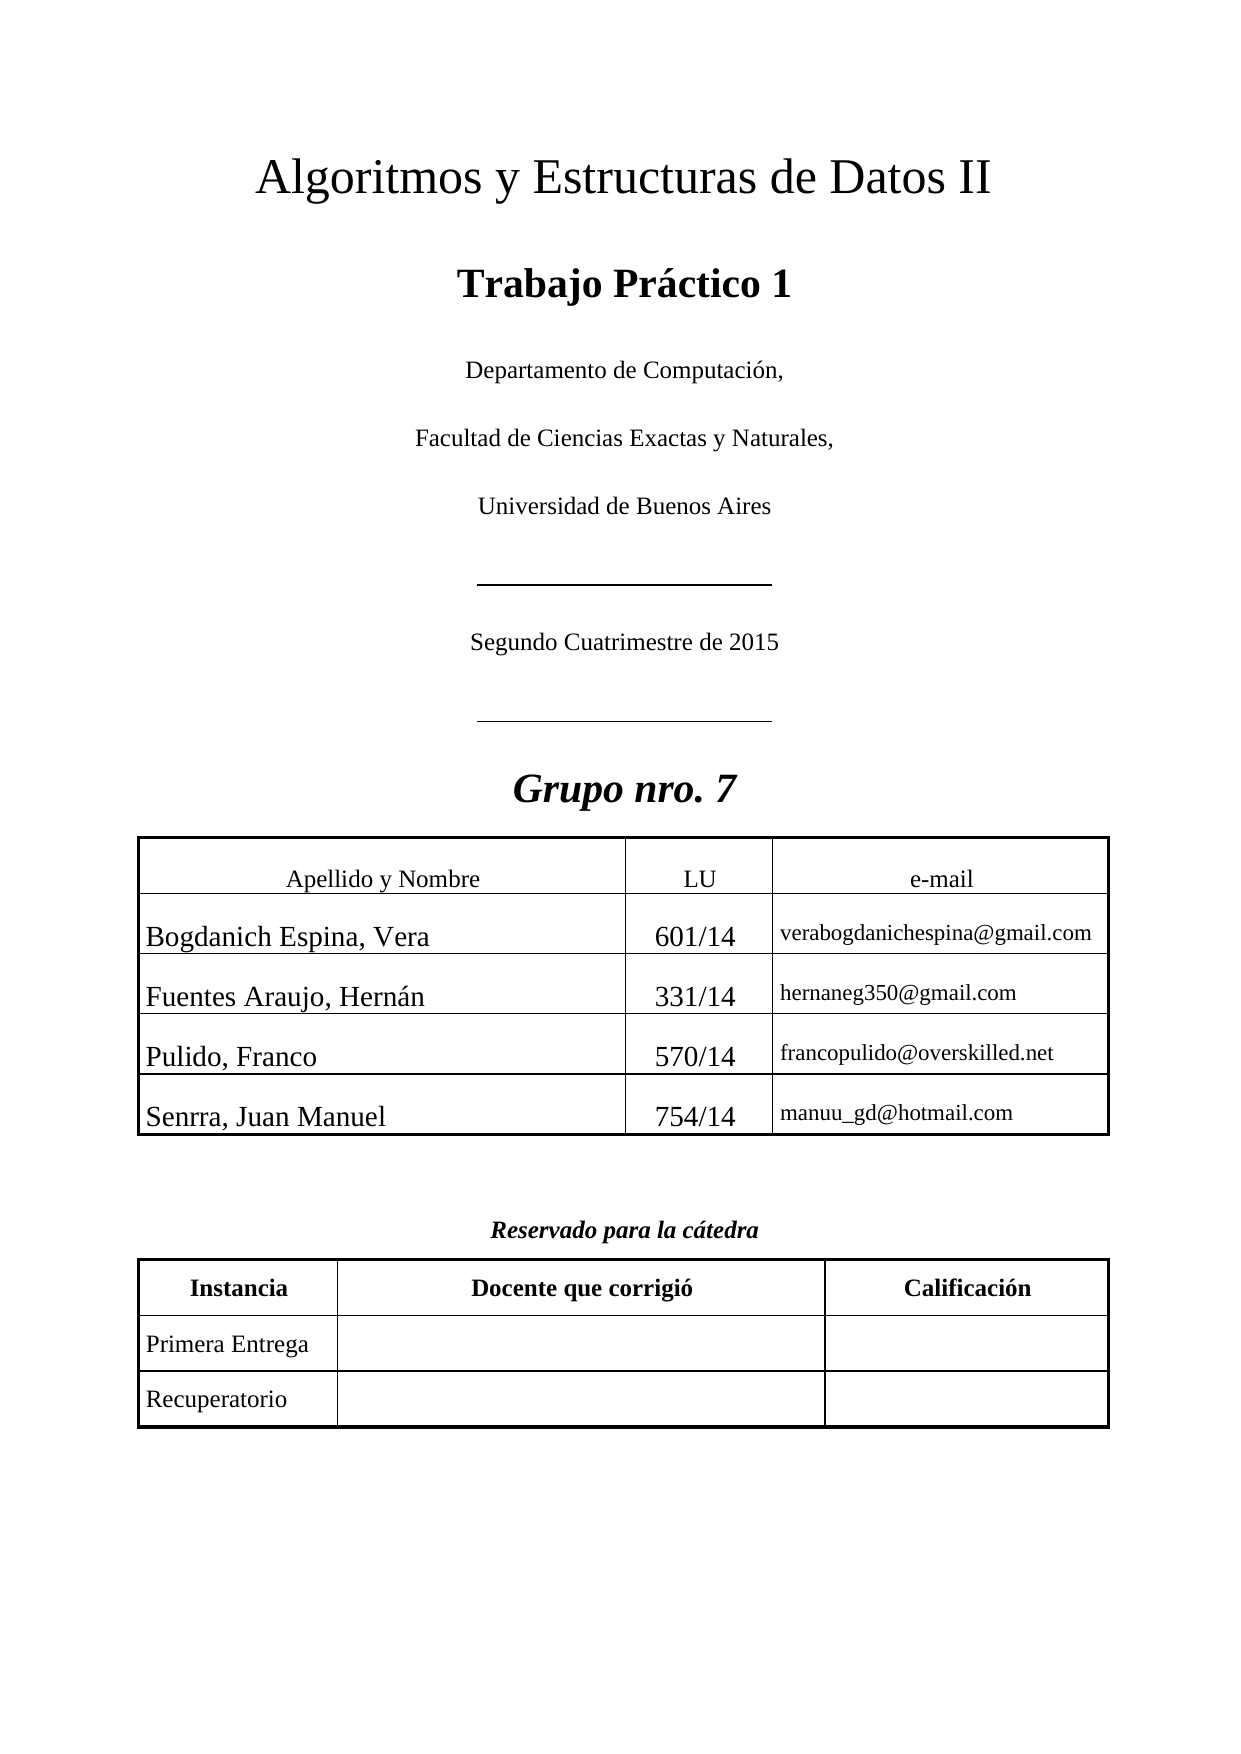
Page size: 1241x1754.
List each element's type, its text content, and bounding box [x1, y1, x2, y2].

table_cell hernaneg350@gmail.com [773, 954, 1107, 1013]
table_cell Primera Entrega [140, 1316, 337, 1370]
table_cell 331/14 [626, 954, 772, 1013]
table_cell Bogdanich Espina, Vera [140, 894, 625, 953]
text Algoritmos y Estructuras de Datos II [94, 147, 1153, 204]
table_cell [338, 1372, 824, 1425]
text Grupo nro. 7 [94, 764, 1155, 812]
table_cell Senrra, Juan Manuel [140, 1075, 625, 1133]
text Facultad de Ciencias Exactas y Naturales, [94, 423, 1155, 452]
table_cell [338, 1316, 824, 1370]
text Segundo Cuatrimestre de 2015 [94, 627, 1155, 656]
table_header Docente que corrigió [338, 1261, 824, 1315]
table_cell 754/14 [626, 1075, 772, 1133]
table_header e-mail [773, 839, 1107, 892]
table_cell [826, 1372, 1107, 1425]
table_cell [826, 1316, 1107, 1370]
table_cell verabogdanichespina@gmail.com [773, 894, 1107, 953]
table_header Calificación [826, 1261, 1107, 1315]
table_cell Fuentes Araujo, Hernán [140, 954, 625, 1013]
table_header Apellido y Nombre [140, 839, 625, 892]
table_cell 601/14 [626, 894, 772, 953]
table_header LU [626, 839, 772, 892]
text Reservado para la cátedra [94, 1215, 1155, 1243]
text Trabajo Práctico 1 [94, 258, 1155, 306]
table_cell manuu_gd@hotmail.com [773, 1075, 1107, 1133]
table_cell Pulido, Franco [140, 1014, 625, 1073]
table_header Instancia [140, 1261, 337, 1315]
table_cell francopulido@overskilled.net [773, 1014, 1107, 1073]
table_cell Recuperatorio [140, 1372, 337, 1425]
text Universidad de Buenos Aires [94, 491, 1155, 520]
table_cell 570/14 [626, 1014, 772, 1073]
text Departamento de Computación, [94, 355, 1155, 384]
